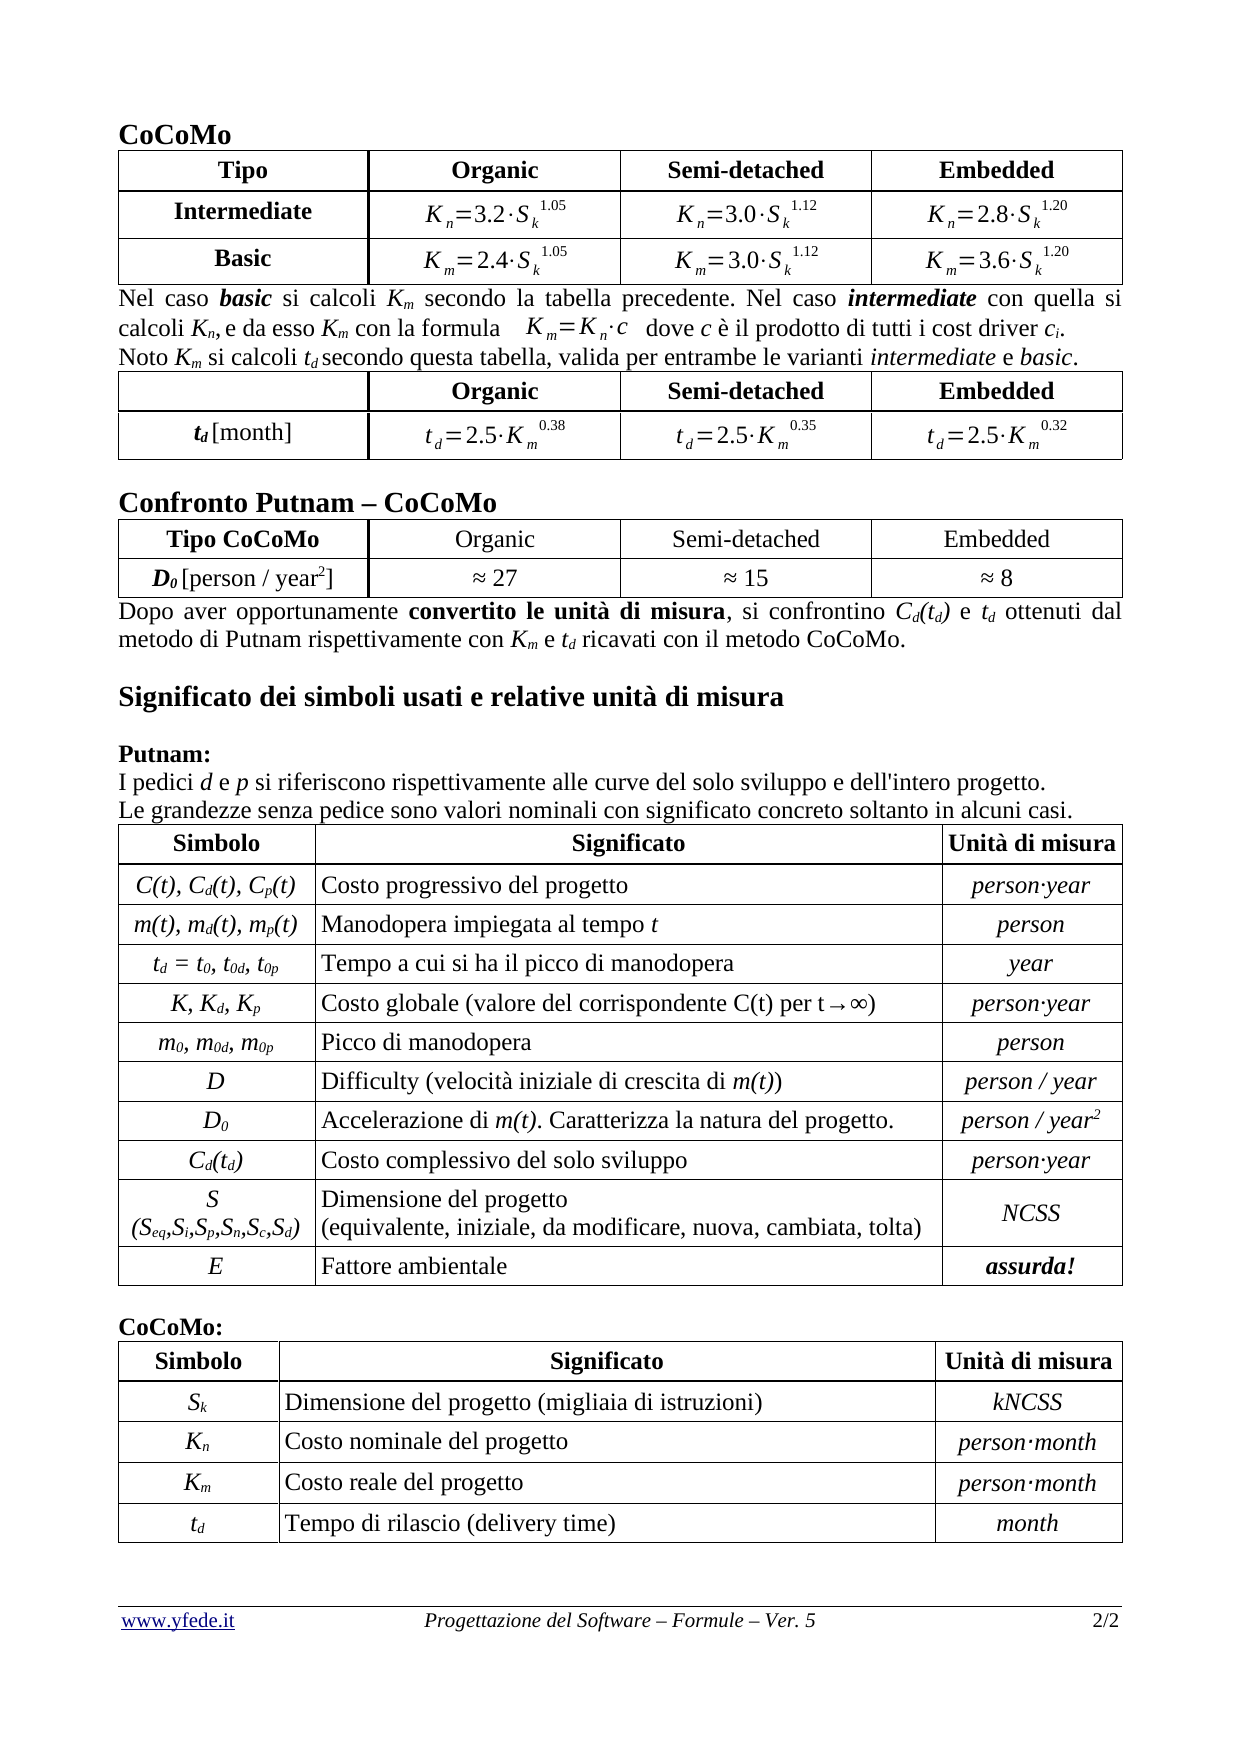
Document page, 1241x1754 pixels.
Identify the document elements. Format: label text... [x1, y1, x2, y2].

table_header Unità di misura [936, 1342, 1122, 1380]
table_cell Costo reale del progetto [280, 1463, 935, 1503]
table_cell [621, 239, 871, 284]
table_cell Fattore ambientale [316, 1247, 942, 1285]
table_cell C(t), Cd(t), Cp(t) [119, 865, 315, 904]
table_cell Dimensione del progetto (migliaia di istruzioni) [280, 1382, 935, 1421]
table_cell Tempo a cui si ha il picco di manodopera [316, 945, 942, 983]
table_header Semi-detached [621, 372, 871, 410]
text Confronto Putnam – CoCoMo [118, 487, 1122, 519]
table_cell Kn [119, 1422, 278, 1462]
text CoCoMo [118, 118, 1122, 150]
text Significato dei simboli usati e relative unità di misura [118, 681, 1122, 713]
table_cell ≈ 8 [872, 559, 1122, 597]
table_cell Sk [119, 1382, 278, 1421]
table_cell [621, 192, 871, 238]
table_cell Costo globale (valore del corrispondente C(t) per t→∞) [316, 984, 942, 1022]
table_header Organic [370, 151, 620, 190]
table_cell Picco di manodopera [316, 1023, 942, 1061]
table_header Semi-detached [621, 520, 871, 558]
table_cell td = t0, t0d, t0p [119, 945, 315, 983]
table_header Tipo CoCoMo [119, 520, 367, 558]
table_cell [370, 239, 620, 284]
table_cell [370, 192, 620, 238]
text Putnam: [118, 741, 1122, 768]
table_cell Cd(td) [119, 1141, 315, 1179]
table_cell [621, 413, 871, 459]
table_header Simbolo [119, 825, 315, 863]
table_header Embedded [872, 520, 1122, 558]
text Dopo aver opportunamente convertito le unità di misura, si confrontino Cd(td) e td ottenuti dal metodo di Putnam rispettivamente con Km e td ricavati con il metodo CoCoMo. [118, 598, 1122, 653]
table_cell person·month [936, 1463, 1122, 1503]
table_cell person·year [943, 865, 1122, 904]
table_cell td [month] [119, 413, 367, 459]
table_header Organic [370, 520, 620, 558]
table_cell NCSS [943, 1180, 1122, 1246]
table_header Unità di misura [943, 825, 1122, 863]
table_cell person / year2 [943, 1102, 1122, 1140]
table_cell Difficulty (velocità iniziale di crescita di m(t)) [316, 1062, 942, 1101]
table_cell month [936, 1504, 1122, 1542]
table_header Significato [280, 1342, 935, 1380]
table_cell person [943, 1023, 1122, 1061]
table_cell Basic [119, 239, 367, 284]
table_cell S (Seq,Si,Sp,Sn,Sc,Sd) [119, 1180, 315, 1246]
table_header Significato [316, 825, 942, 863]
table_header [119, 372, 367, 410]
table_cell K, Kd, Kp [119, 984, 315, 1022]
table_cell [872, 192, 1122, 238]
table_cell person·month [936, 1422, 1122, 1462]
table_cell [872, 239, 1122, 284]
table_cell Manodopera impiegata al tempo t [316, 905, 942, 944]
table_cell ≈ 27 [370, 559, 620, 597]
table_cell kNCSS [936, 1382, 1122, 1421]
text Noto Km si calcoli td secondo questa tabella, valida per entrambe le varianti intermediate e basic. [118, 343, 1122, 371]
table_cell td [119, 1504, 278, 1542]
table_cell person [943, 905, 1122, 944]
text I pedici d e p si riferiscono rispettivamente alle curve del solo sviluppo e dell'intero progetto. [118, 768, 1122, 796]
table_cell ≈ 15 [621, 559, 871, 597]
table_cell Intermediate [119, 192, 367, 238]
table_cell year [943, 945, 1122, 983]
table_cell Costo progressivo del progetto [316, 865, 942, 904]
table_cell [370, 413, 620, 459]
table_header Semi-detached [621, 151, 871, 190]
table_header Embedded [872, 151, 1122, 190]
table_cell D0 [person / year2] [119, 559, 367, 597]
text Nel caso basic si calcoli Km secondo la tabella precedente. Nel caso intermediate con quella si calcoli Kn, e da esso Km con la formula dove c è il prodotto di tutti i cost driver ci. [118, 285, 1122, 343]
table_cell Dimensione del progetto (equivalente, iniziale, da modificare, nuova, cambiata, tolta) [316, 1180, 942, 1246]
table_cell D [119, 1062, 315, 1101]
text CoCoMo: [118, 1313, 1122, 1341]
table_cell Accelerazione di m(t). Caratterizza la natura del progetto. [316, 1102, 942, 1140]
text Le grandezze senza pedice sono valori nominali con significato concreto soltanto in alcuni casi. [118, 796, 1122, 824]
table_cell person / year [943, 1062, 1122, 1101]
table_header Tipo [119, 151, 367, 190]
table_cell E [119, 1247, 315, 1285]
table_cell Tempo di rilascio (delivery time) [280, 1504, 935, 1542]
table_cell m0, m0d, m0p [119, 1023, 315, 1061]
table_header Simbolo [119, 1342, 278, 1380]
table_header Organic [370, 372, 620, 410]
table_cell Km [119, 1463, 278, 1503]
table_cell assurda! [943, 1247, 1122, 1285]
table_cell m(t), md(t), mp(t) [119, 905, 315, 944]
table_cell D0 [119, 1102, 315, 1140]
table_cell person·year [943, 1141, 1122, 1179]
table_cell person·year [943, 984, 1122, 1022]
table_header Embedded [872, 372, 1122, 410]
table_cell Costo nominale del progetto [280, 1422, 935, 1462]
table_cell Costo complessivo del solo sviluppo [316, 1141, 942, 1179]
table_cell [872, 413, 1122, 459]
